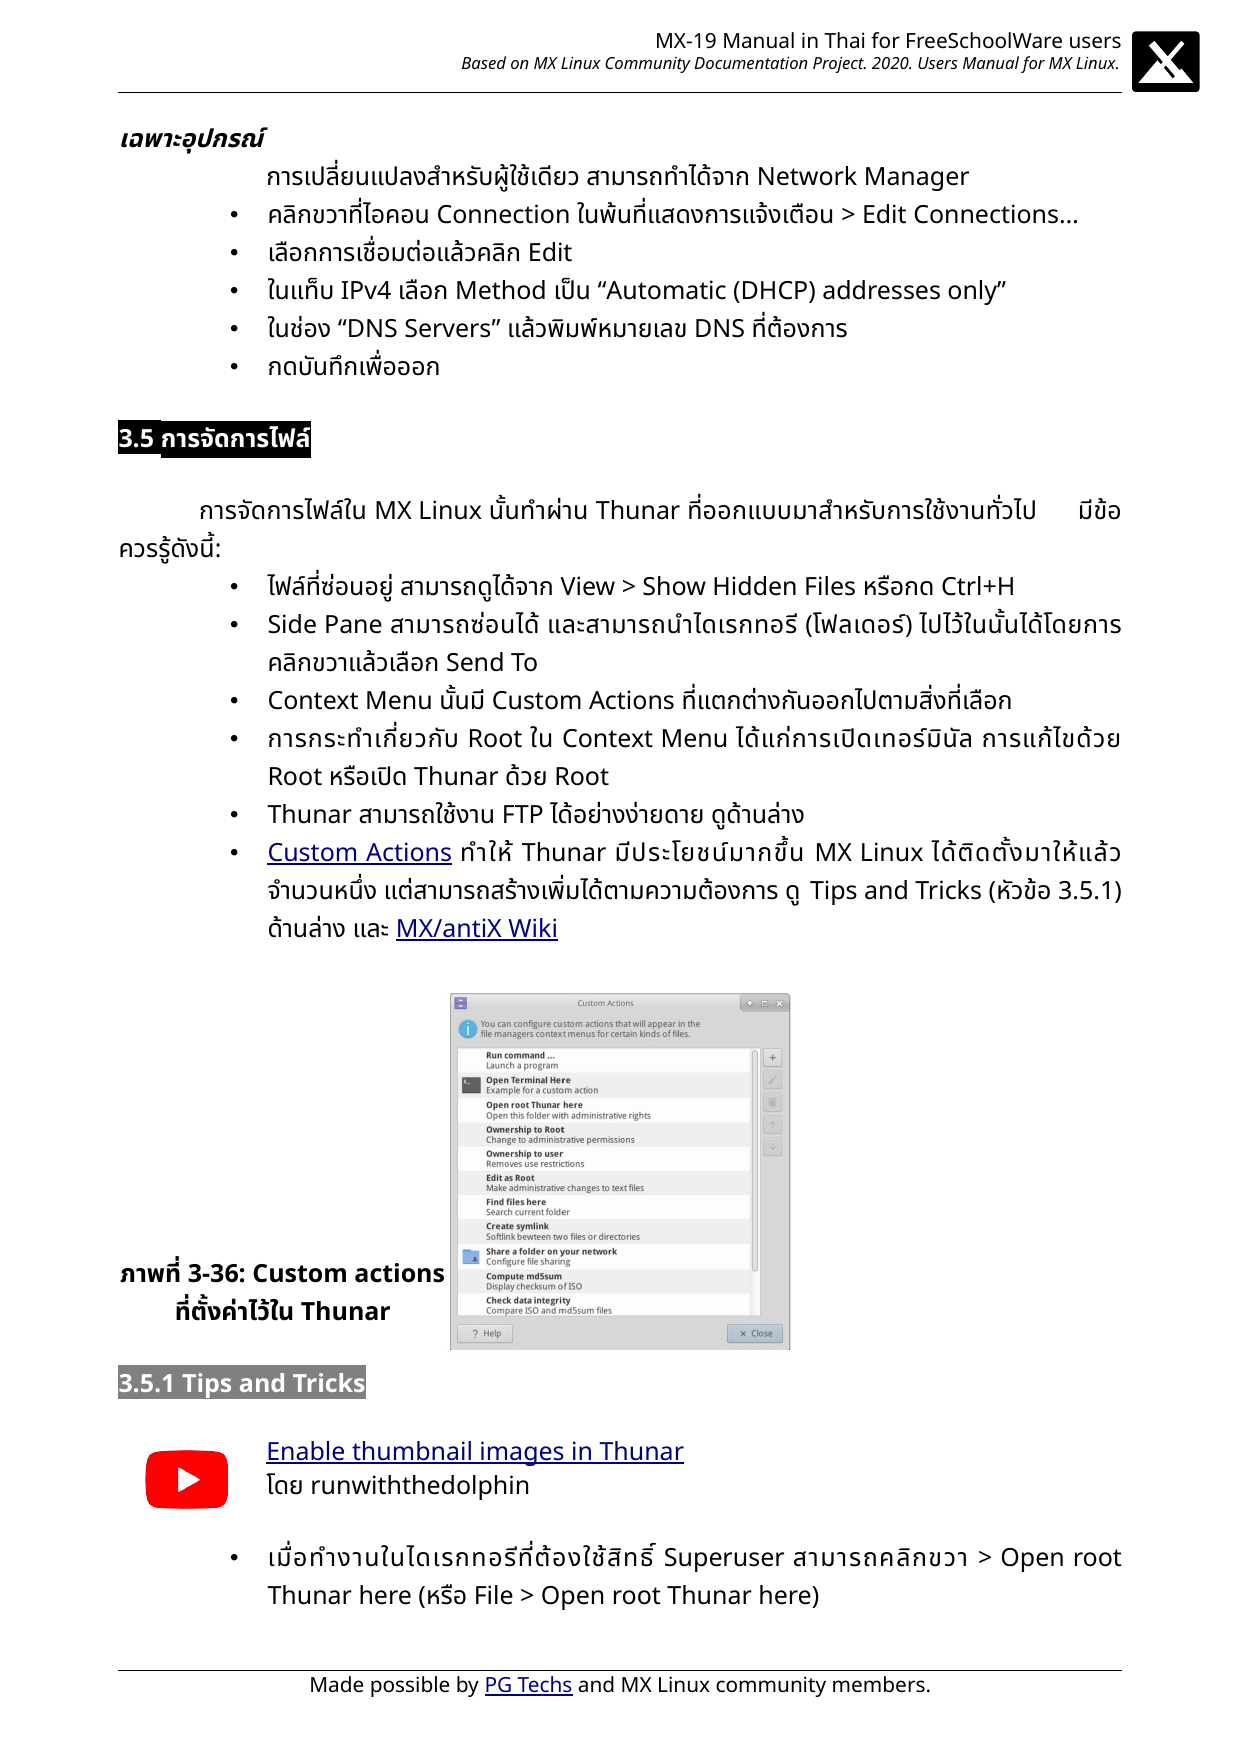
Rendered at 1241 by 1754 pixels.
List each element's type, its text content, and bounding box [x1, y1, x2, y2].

text 3.5.1 Tips and Tricks [118, 1365, 1122, 1399]
list คลิกขวาที่ไอคอน Connection ในพ้นที่แสดงการแจ้งเตือน > Edit Connections… [230, 196, 1122, 234]
text 3.5 การจัดการไฟล์ [118, 420, 1122, 458]
text Enable thumbnail images in Thunar [118, 1433, 1122, 1467]
list ไฟล์ที่ซ่อนอยู่ สามารถดูได้จาก View > Show Hidden Files หรือกด Ctrl+H [230, 568, 1122, 606]
list กดบันทึกเพื่อออก [230, 348, 1122, 386]
list Custom Actions ทำให้ Thunar มีประโยชน์มากขึ้น MX Linux ได้ติดตั้งมาให้แล้วจำนวนหนึ่ง แต่สามารถสร้างเพิ่มได้ตามความต้องการ ดู Tips and Tricks (หัวข้อ 3.5.1) ด้านล่าง และ MX/antiX Wiki [230, 834, 1122, 949]
picture [145, 1450, 229, 1509]
text [794, 1255, 1122, 1331]
list เมื่อทำงานในไดเรกทอรีที่ต้องใช้สิทธิ์ Superuser สามารถคลิกขวา > Open root Thunar here (หรือ File > Open root Thunar here) [230, 1539, 1122, 1616]
list เลือกการเชื่อมต่อแล้วคลิก Edit [230, 234, 1122, 272]
list การกระทำเกี่ยวกับ Root ใน Context Menu ได้แก่การเปิดเทอร์มินัล การแก้ไขด้วย Root หรือเปิด Thunar ด้วย Root [230, 721, 1122, 797]
text ภาพที่ 3-36: Custom actions ที่ตั้งค่าไว้ใน Thunar [118, 1255, 446, 1331]
text โดย runwiththedolphin [229, 1467, 1122, 1506]
list Side Pane สามารถซ่อนได้ และสามารถนำไดเรกทอรี (โฟลเดอร์) ไปไว้ในนั้นได้โดยการคลิกขวาแล้วเลือก Send To [230, 606, 1122, 682]
text การจัดการไฟล์ใน MX Linux นั้นทำผ่าน Thunar ที่ออกแบบมาสำหรับการใช้งานทั่วไป มีข้อควรรู้ดังนี้: [118, 492, 1122, 568]
list ในช่อง “DNS Servers” แล้วพิมพ์หมายเลข DNS ที่ต้องการ [230, 310, 1122, 348]
text การเปลี่ยนแปลงสำหรับผู้ใช้เดียว สามารถทำได้จาก Network Manager [118, 158, 1122, 196]
list Context Menu นั้นมี Custom Actions ที่แตกต่างกันออกไปตามสิ่งที่เลือก [230, 682, 1122, 721]
list ในแท็บ IPv4 เลือก Method เป็น “Automatic (DHCP) addresses only” [230, 272, 1122, 310]
picture [446, 988, 794, 1354]
text [118, 1467, 145, 1506]
list Thunar สามารถใช้งาน FTP ได้อย่างง่ายดาย ดูด้านล่าง [230, 797, 1122, 834]
text เฉพาะอุปกรณ์ [118, 121, 1122, 158]
